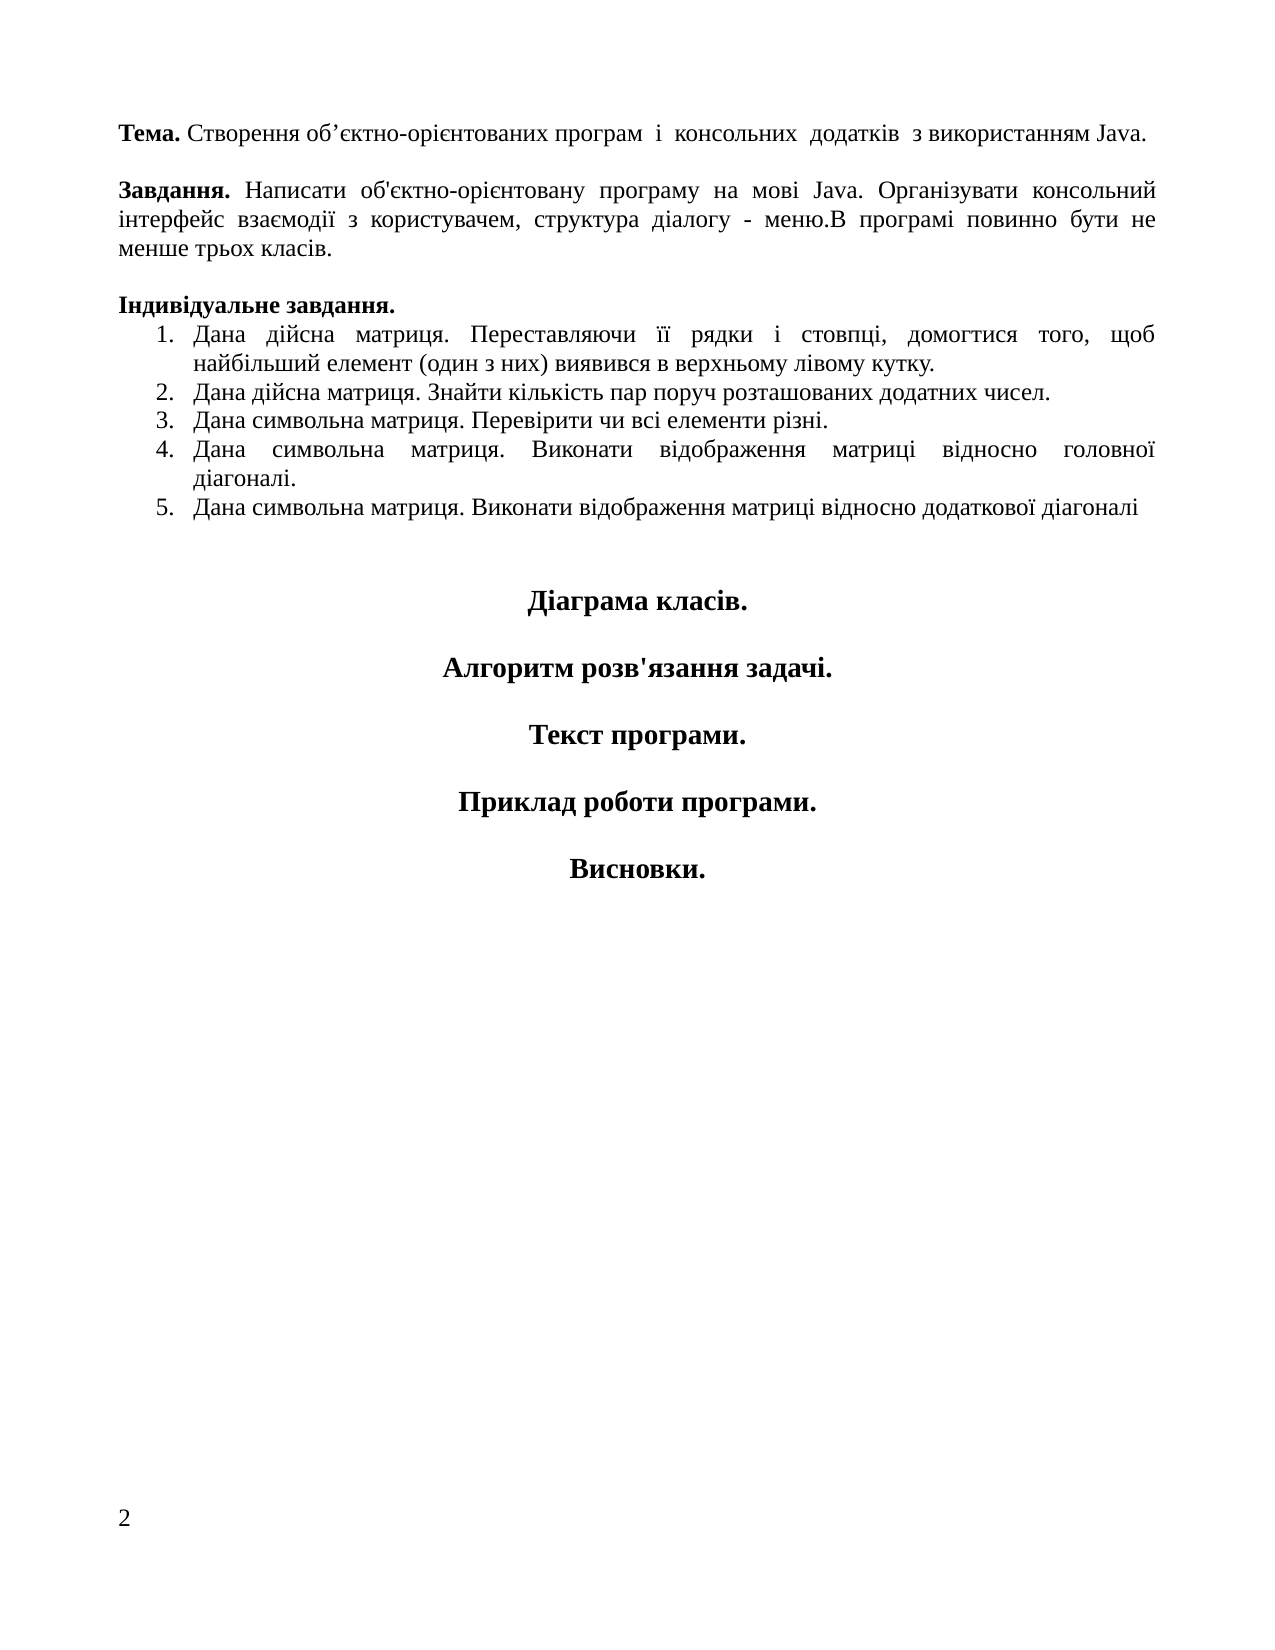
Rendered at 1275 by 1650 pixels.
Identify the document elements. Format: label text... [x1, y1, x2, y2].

text Діаграма класів. [118, 583, 1157, 616]
text Тема. Створення об’єктно-орієнтованих програм і консольних додатків з використанням Java. [118, 118, 1157, 147]
list Дана символьна матриця. Виконати відображення матриці відносно головної діагоналі. [156, 434, 1157, 492]
text Індивідуальне завдання. [118, 291, 1157, 319]
text Висновки. [118, 851, 1157, 885]
list Дана дійсна матриця. Знайти кількість пар поруч розташованих додатних чисел. [156, 377, 1157, 406]
text Приклад роботи програми. [118, 784, 1157, 818]
text Алгоритм розв'язання задачі. [118, 650, 1157, 683]
text Завдання. Написати об'єктно-орієнтовану програму на мові Java. Організувати консольний інтерфейс взаємодії з користувачем, структура діалогу - меню.В програмі повинно бути не менше трьох класів. [118, 176, 1157, 262]
list Дана символьна матриця. Перевірити чи всі елементи різні. [156, 406, 1157, 434]
list Дана дійсна матриця. Переставляючи її рядки і стовпці, домогтися того, щоб найбільший елемент (один з них) виявився в верхньому лівому кутку. [156, 319, 1157, 377]
text Текст програми. [118, 717, 1157, 751]
list Дана символьна матриця. Виконати відображення матриці відносно додаткової діагоналі [156, 492, 1157, 521]
